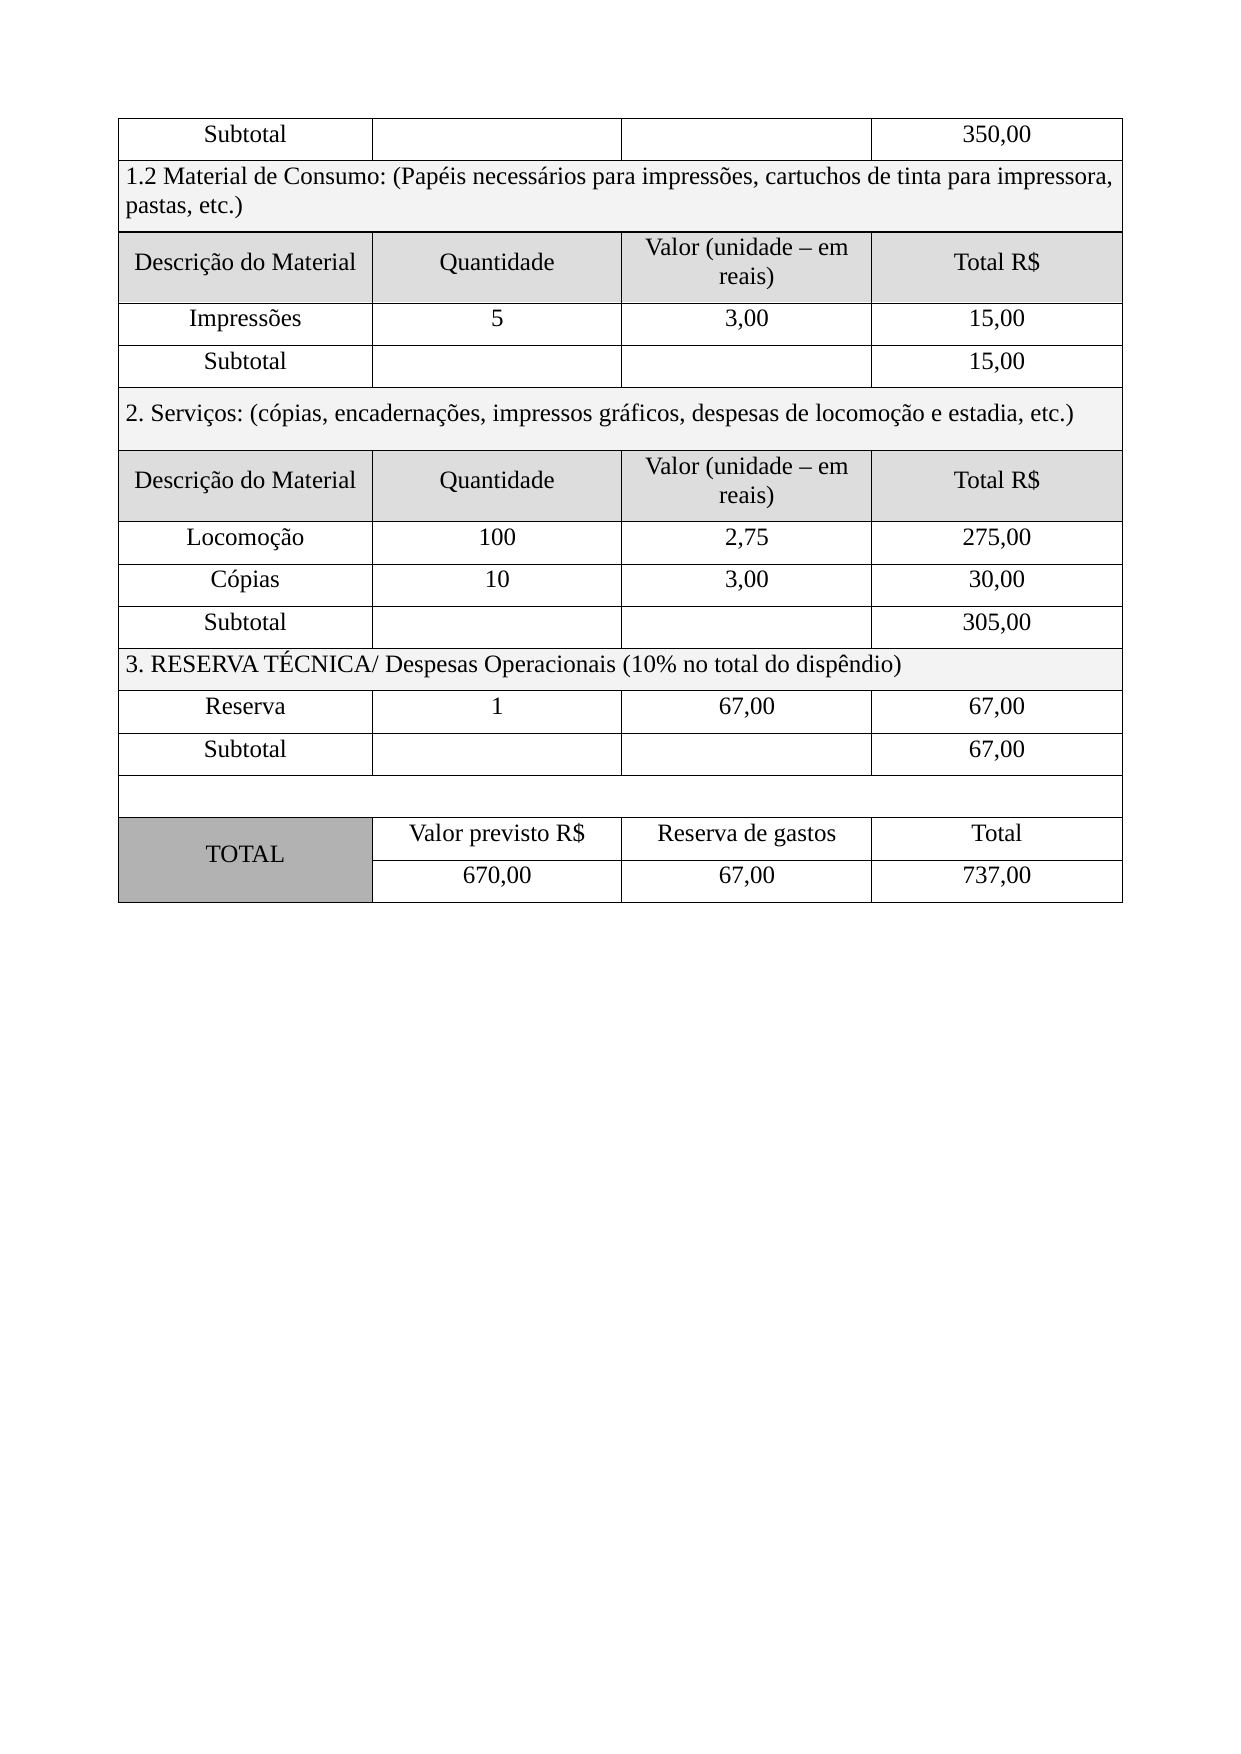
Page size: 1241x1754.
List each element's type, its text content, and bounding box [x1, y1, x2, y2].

table_cell 1.2 Material de Consumo: (Papéis necessários para impressões, cartuchos de tinta para impressora, pastas, etc.) [119, 161, 1122, 231]
table_cell [373, 346, 621, 387]
table_cell Subtotal [119, 119, 372, 160]
table_cell 100 [373, 522, 621, 563]
table_cell Subtotal [119, 346, 372, 387]
table_cell [622, 119, 871, 160]
table_cell 10 [373, 565, 621, 606]
table_cell Valor (unidade – em reais) [622, 233, 871, 302]
table_cell Reserva [119, 691, 372, 733]
table_cell 3,00 [622, 565, 871, 606]
table_cell 67,00 [872, 734, 1122, 775]
table_cell 275,00 [872, 522, 1122, 563]
table_cell [119, 776, 1122, 817]
table_cell Valor previsto R$ [373, 818, 621, 859]
table_cell TOTAL [119, 818, 372, 902]
table_cell Cópias [119, 565, 372, 606]
table_cell Reserva de gastos [622, 818, 871, 859]
table_cell 3. RESERVA TÉCNICA/ Despesas Operacionais (10% no total do dispêndio) [119, 649, 1122, 690]
table_cell 15,00 [872, 304, 1122, 345]
table_cell 670,00 [373, 861, 621, 902]
table_cell Descrição do Material [119, 233, 372, 302]
table_cell 67,00 [622, 861, 871, 902]
table_cell Impressões [119, 304, 372, 345]
table_cell 2,75 [622, 522, 871, 563]
table_cell Total R$ [872, 451, 1122, 521]
table_cell Descrição do Material [119, 451, 372, 521]
table_cell Locomoção [119, 522, 372, 563]
table_cell 1 [373, 691, 621, 733]
table_cell 67,00 [622, 691, 871, 733]
table_cell 5 [373, 304, 621, 345]
table_cell Quantidade [373, 233, 621, 302]
table_cell 350,00 [872, 119, 1122, 160]
table_cell 3,00 [622, 304, 871, 345]
table_cell [373, 734, 621, 775]
table_cell 737,00 [872, 861, 1122, 902]
table_cell Total R$ [872, 233, 1122, 302]
table_cell [622, 734, 871, 775]
table_cell 30,00 [872, 565, 1122, 606]
table_cell 2. Serviços: (cópias, encadernações, impressos gráficos, despesas de locomoção e estadia, etc.) [119, 388, 1122, 450]
table_cell 305,00 [872, 607, 1122, 648]
table_cell Subtotal [119, 607, 372, 648]
table_cell [622, 607, 871, 648]
table_cell Valor (unidade – em reais) [622, 451, 871, 521]
table_cell Total [872, 818, 1122, 859]
table_cell Subtotal [119, 734, 372, 775]
table_cell [622, 346, 871, 387]
table_cell Quantidade [373, 451, 621, 521]
table_cell [373, 607, 621, 648]
table_cell 67,00 [872, 691, 1122, 733]
table_cell 15,00 [872, 346, 1122, 387]
table_cell [373, 119, 621, 160]
